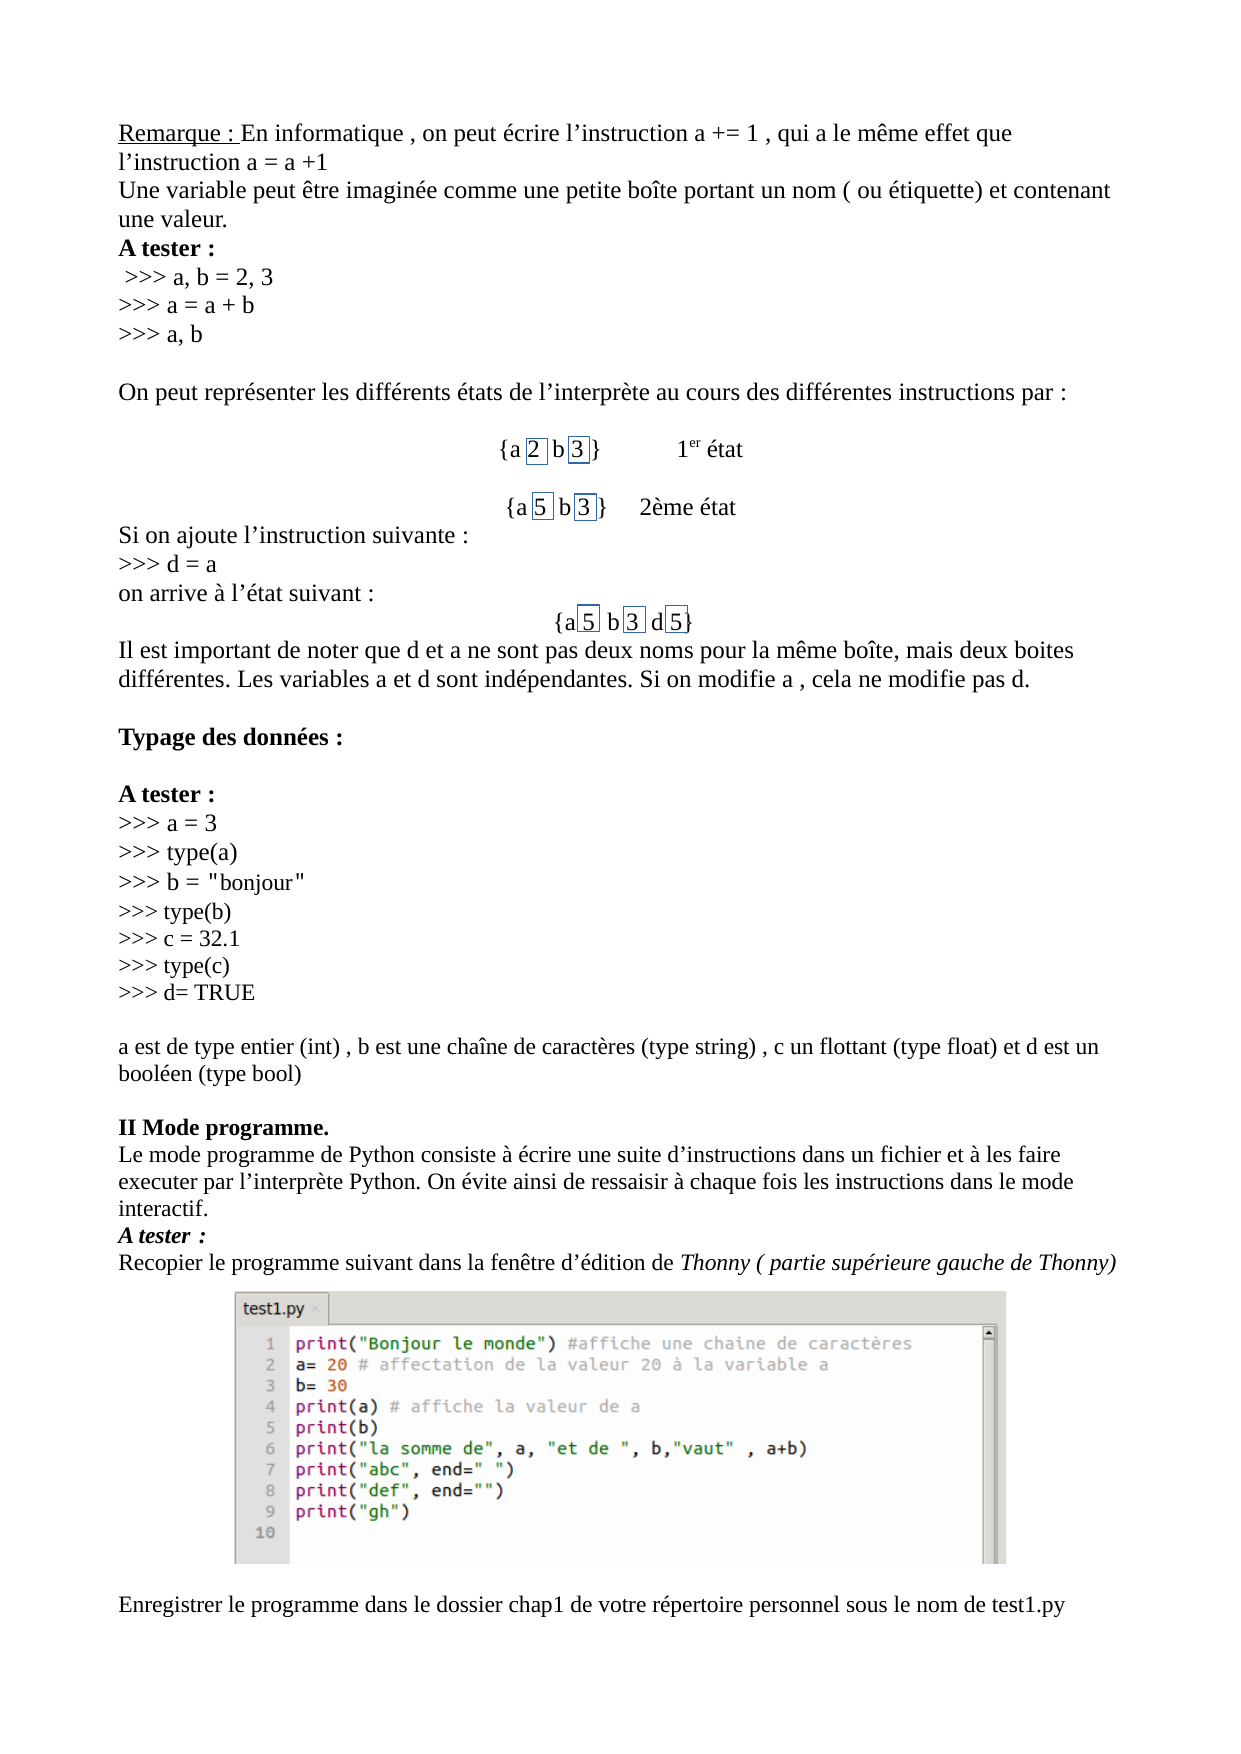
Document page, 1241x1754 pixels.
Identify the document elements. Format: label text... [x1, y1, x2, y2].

text >>> type(c) [118, 952, 1122, 978]
text A tester : [118, 1221, 1122, 1248]
text >>> b = "bonjour" [118, 866, 1122, 898]
text Remarque : En informatique , on peut écrire l’instruction a += 1 , qui a le même effet que l’instruction a = a +1 [118, 118, 1122, 176]
text >>> d= TRUE [118, 978, 1122, 1006]
text Si on ajoute l’instruction suivante : [118, 521, 1122, 549]
text {a 5 b 3 } 2ème état [118, 492, 1122, 521]
text Typage des données : [118, 722, 1122, 751]
text Enregistrer le programme dans le dossier chap1 de votre répertoire personnel sous le nom de test1.py [118, 1591, 1122, 1618]
text Il est important de noter que d et a ne sont pas deux noms pour la même boîte, mais deux boites différentes. Les variables a et d sont indépendantes. Si on modifie a , cela ne modifie pas d. [118, 636, 1122, 693]
text >>> d = a [118, 549, 1122, 578]
text >>> a = 3 [118, 808, 1122, 837]
text >>> type(a) [118, 837, 1122, 866]
text A tester : [118, 779, 1122, 808]
picture [234, 1291, 1007, 1564]
text Le mode programme de Python consiste à écrire une suite d’instructions dans un fichier et à les faire executer par l’interprète Python. On évite ainsi de ressaisir à chaque fois les instructions dans le mode interactif. [118, 1140, 1122, 1221]
text II Mode programme. [118, 1113, 1122, 1140]
text >>> c = 32.1 [118, 924, 1122, 952]
text a est de type entier (int) , b est une chaîne de caractères (type string) , c un flottant (type float) et d est un booléen (type bool) [118, 1032, 1122, 1086]
text Recopier le programme suivant dans la fenêtre d’édition de Thonny ( partie supérieure gauche de Thonny) [118, 1248, 1122, 1275]
text >>> a, b [118, 319, 1122, 348]
text on arrive à l’état suivant : [118, 578, 1122, 607]
text On peut représenter les différents états de l’interprète au cours des différentes instructions par : [118, 377, 1122, 406]
text {a 2 b 3 } 1er état [118, 434, 1122, 463]
text {a 5 b 3 d 5} [118, 607, 1122, 636]
text >>> type(b) [118, 898, 1122, 924]
text A tester : [118, 233, 1122, 262]
text >>> a, b = 2, 3 [118, 262, 1122, 291]
text >>> a = a + b [118, 291, 1122, 319]
text Une variable peut être imaginée comme une petite boîte portant un nom ( ou étiquette) et contenant une valeur. [118, 176, 1122, 233]
